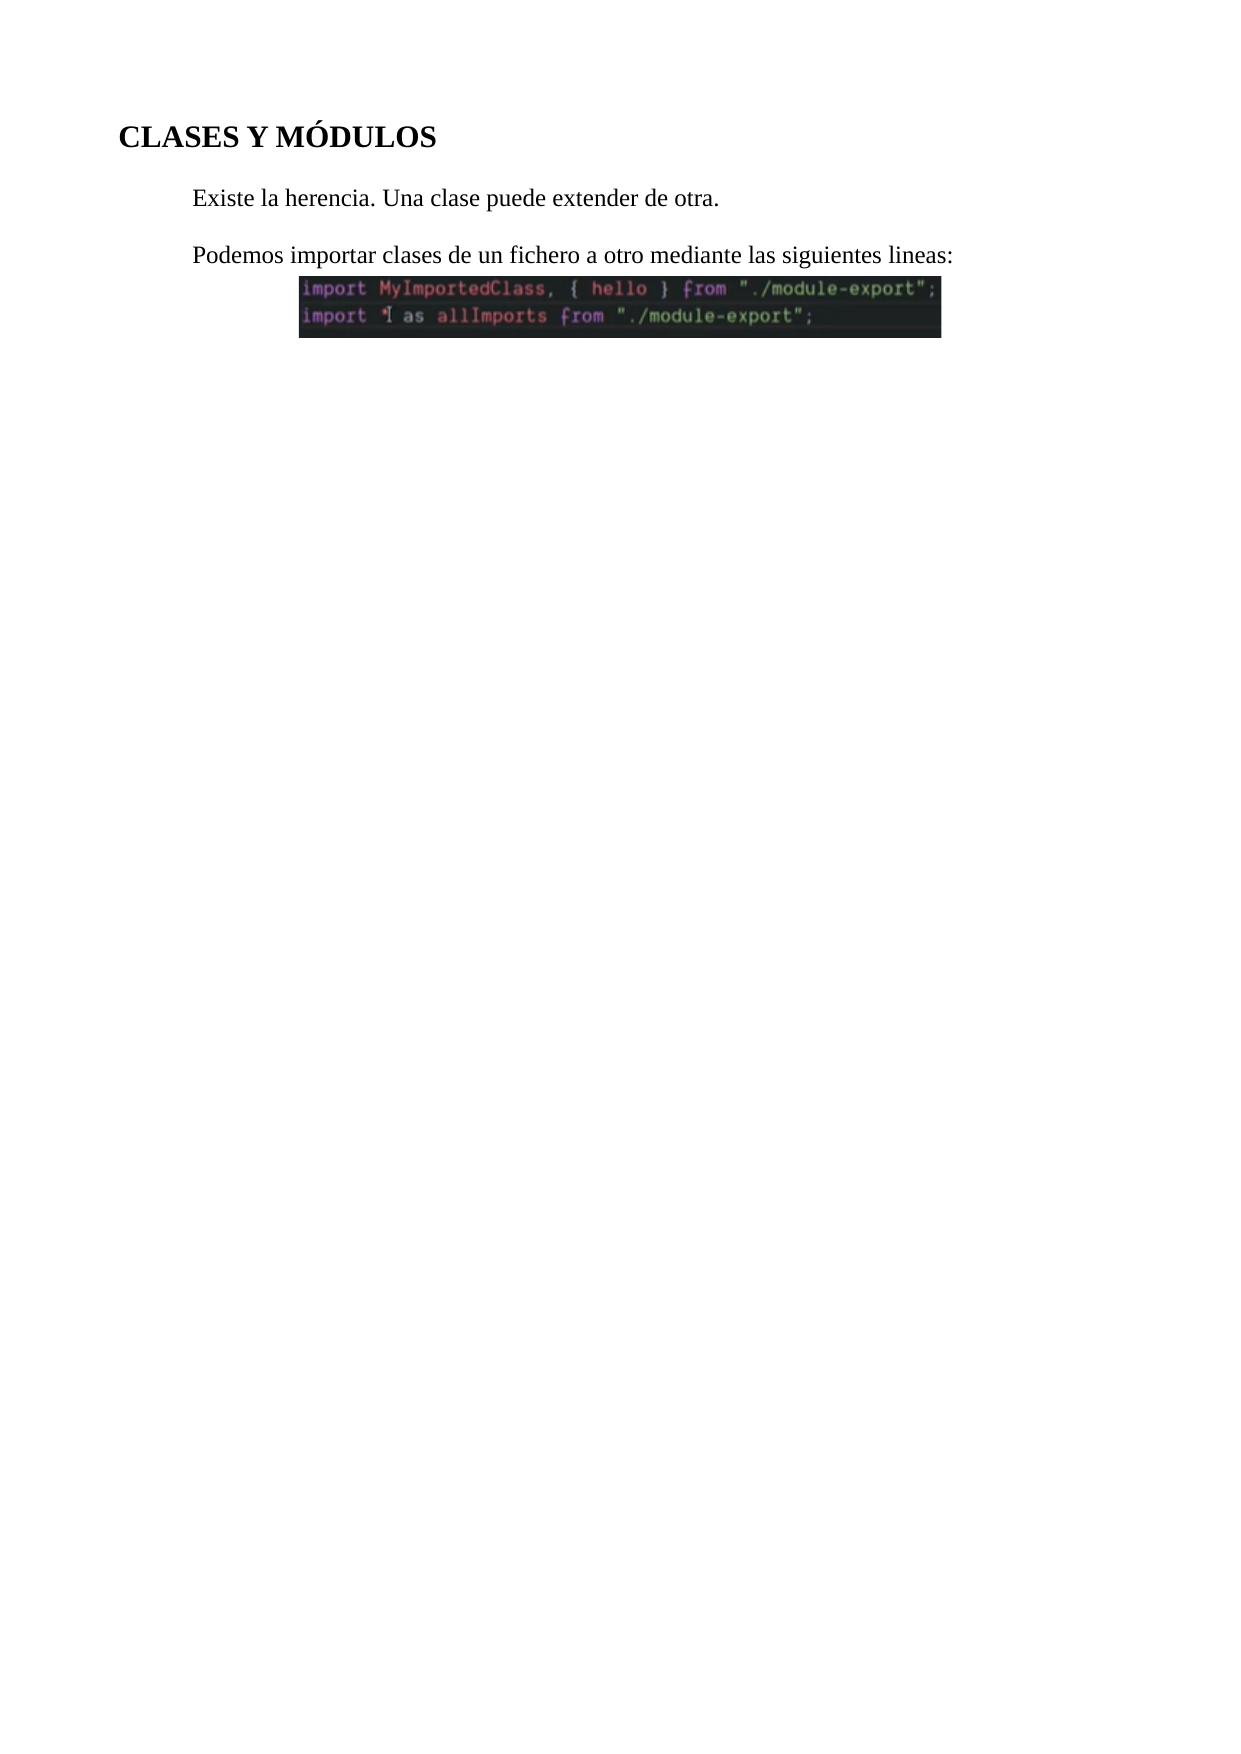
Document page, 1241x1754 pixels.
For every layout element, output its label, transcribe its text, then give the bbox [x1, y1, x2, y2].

picture [298, 276, 942, 338]
text CLASES Y MÓDULOS [118, 118, 1122, 154]
text Podemos importar clases de un fichero a otro mediante las siguientes lineas: [118, 240, 1122, 269]
text Existe la herencia. Una clase puede extender de otra. [118, 183, 1122, 212]
